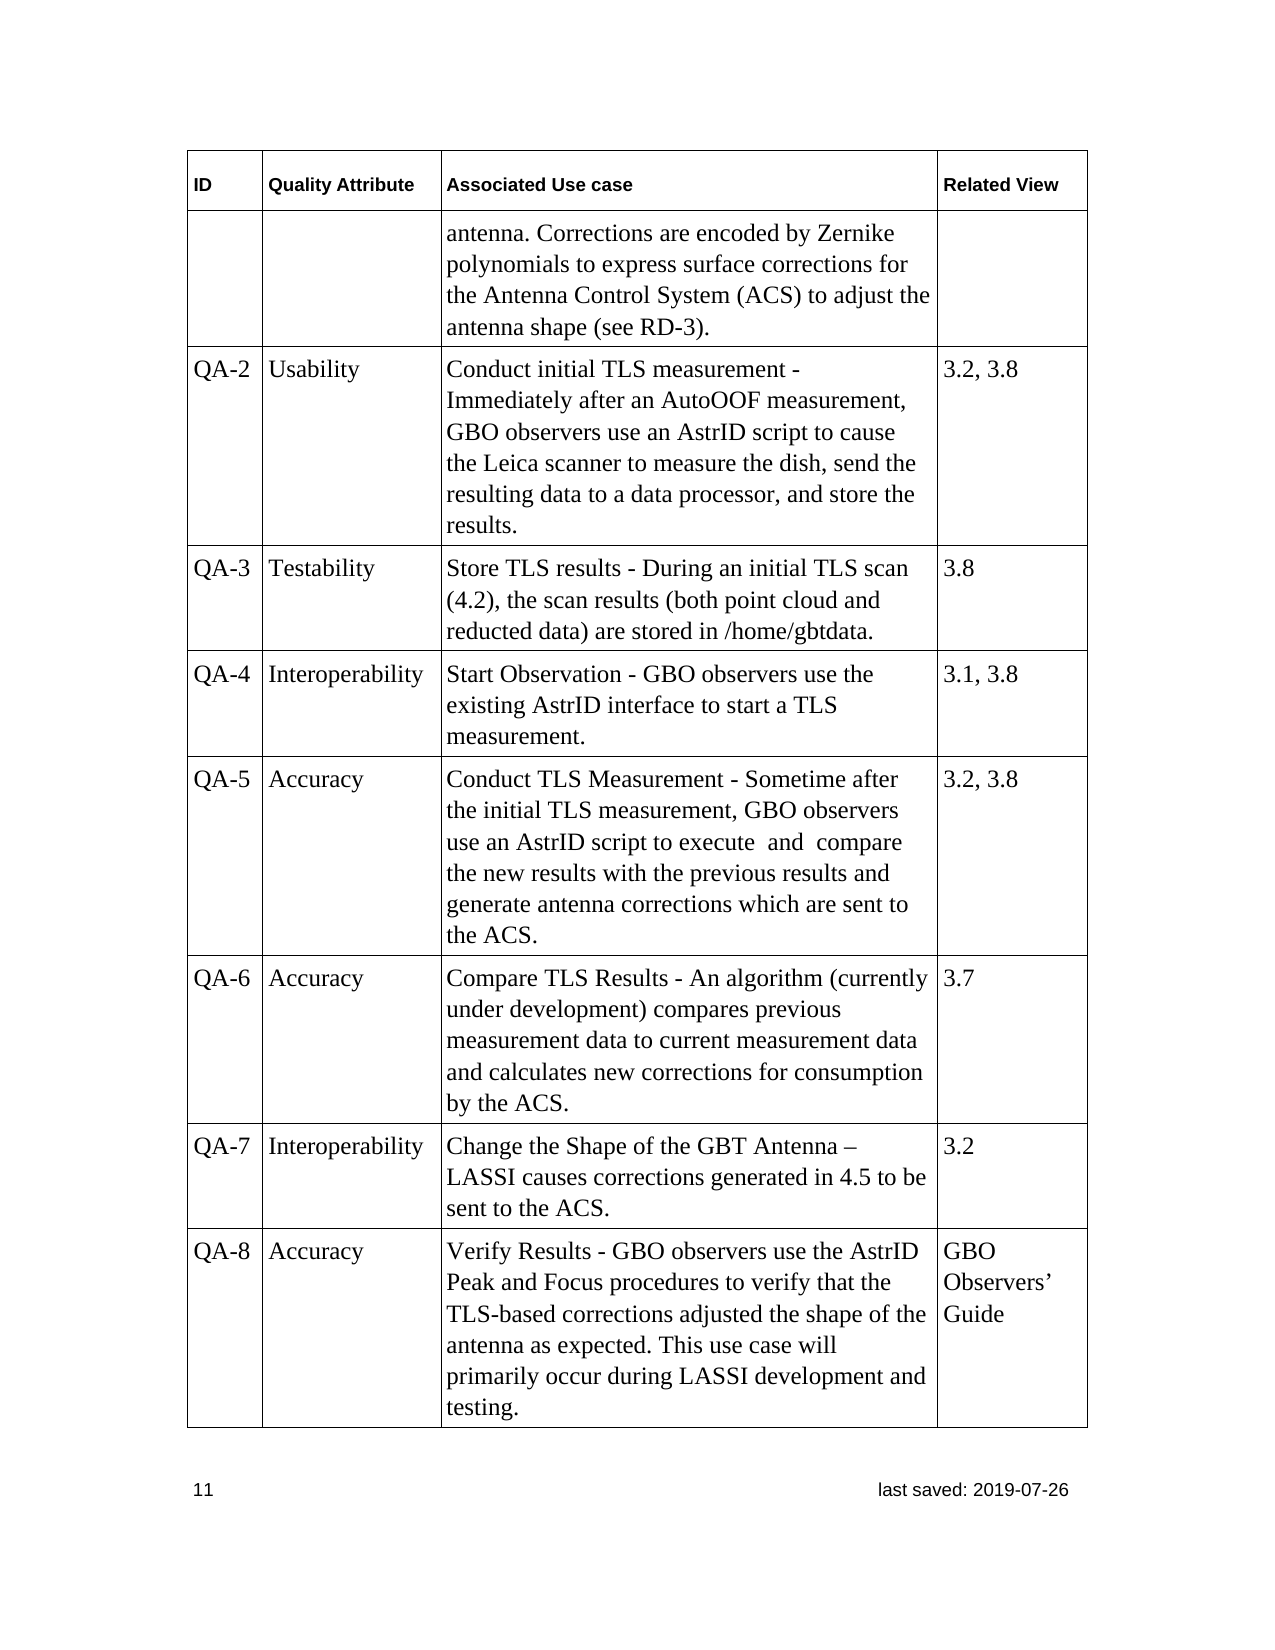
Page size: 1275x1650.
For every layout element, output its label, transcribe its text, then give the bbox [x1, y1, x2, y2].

table_header ID [188, 151, 262, 209]
table_cell 3.2 [938, 1124, 1087, 1228]
table_cell Usability [263, 347, 441, 545]
table_cell 3.8 [938, 546, 1087, 650]
table_cell QA-4 [188, 651, 262, 756]
table_cell QA-8 [188, 1229, 262, 1427]
table_cell 3.2, 3.8 [938, 757, 1087, 955]
table_cell Store TLS results - During an initial TLS scan (4.2), the scan results (both point cloud and reducted data) are stored in /home/gbtdata. [442, 546, 937, 650]
table_cell QA-7 [188, 1124, 262, 1228]
table_cell antenna. Corrections are encoded by Zernike polynomials to express surface corrections for the Antenna Control System (ACS) to adjust the antenna shape (see RD-3). [442, 211, 937, 346]
table_cell Conduct TLS Measurement - Sometime after the initial TLS measurement, GBO observers use an AstrID script to execute and compare the new results with the previous results and generate antenna corrections which are sent to the ACS. [442, 757, 937, 955]
table_cell [938, 211, 1087, 346]
table_cell Change the Shape of the GBT Antenna – LASSI causes corrections generated in 4.5 to be sent to the ACS. [442, 1124, 937, 1228]
table_cell Verify Results - GBO observers use the AstrID Peak and Focus procedures to verify that the TLS-based corrections adjusted the shape of the antenna as expected. This use case will primarily occur during LASSI development and testing. [442, 1229, 937, 1427]
table_cell Accuracy [263, 1229, 441, 1427]
table_cell Interoperability [263, 1124, 441, 1228]
table_cell 3.1, 3.8 [938, 651, 1087, 756]
table_header Related View [938, 151, 1087, 209]
table_cell Start Observation - GBO observers use the existing AstrID interface to start a TLS measurement. [442, 651, 937, 756]
table_cell QA-2 [188, 347, 262, 545]
table_cell 3.2, 3.8 [938, 347, 1087, 545]
table_cell QA-6 [188, 956, 262, 1123]
table_header Quality Attribute [263, 151, 441, 209]
table_header Associated Use case [442, 151, 937, 209]
table_cell Compare TLS Results - An algorithm (currently under development) compares previous measurement data to current measurement data and calculates new corrections for consumption by the ACS. [442, 956, 937, 1123]
table_cell GBO Observers’ Guide [938, 1229, 1087, 1427]
table_cell Conduct initial TLS measurement - Immediately after an AutoOOF measurement, GBO observers use an AstrID script to cause the Leica scanner to measure the dish, send the resulting data to a data processor, and store the results. [442, 347, 937, 545]
table_cell QA-3 [188, 546, 262, 650]
table_cell Interoperability [263, 651, 441, 756]
table_cell Accuracy [263, 956, 441, 1123]
table_cell Accuracy [263, 757, 441, 955]
table_cell [263, 211, 441, 346]
table_cell [188, 211, 262, 346]
table_cell QA-5 [188, 757, 262, 955]
table_cell Testability [263, 546, 441, 650]
table_cell 3.7 [938, 956, 1087, 1123]
